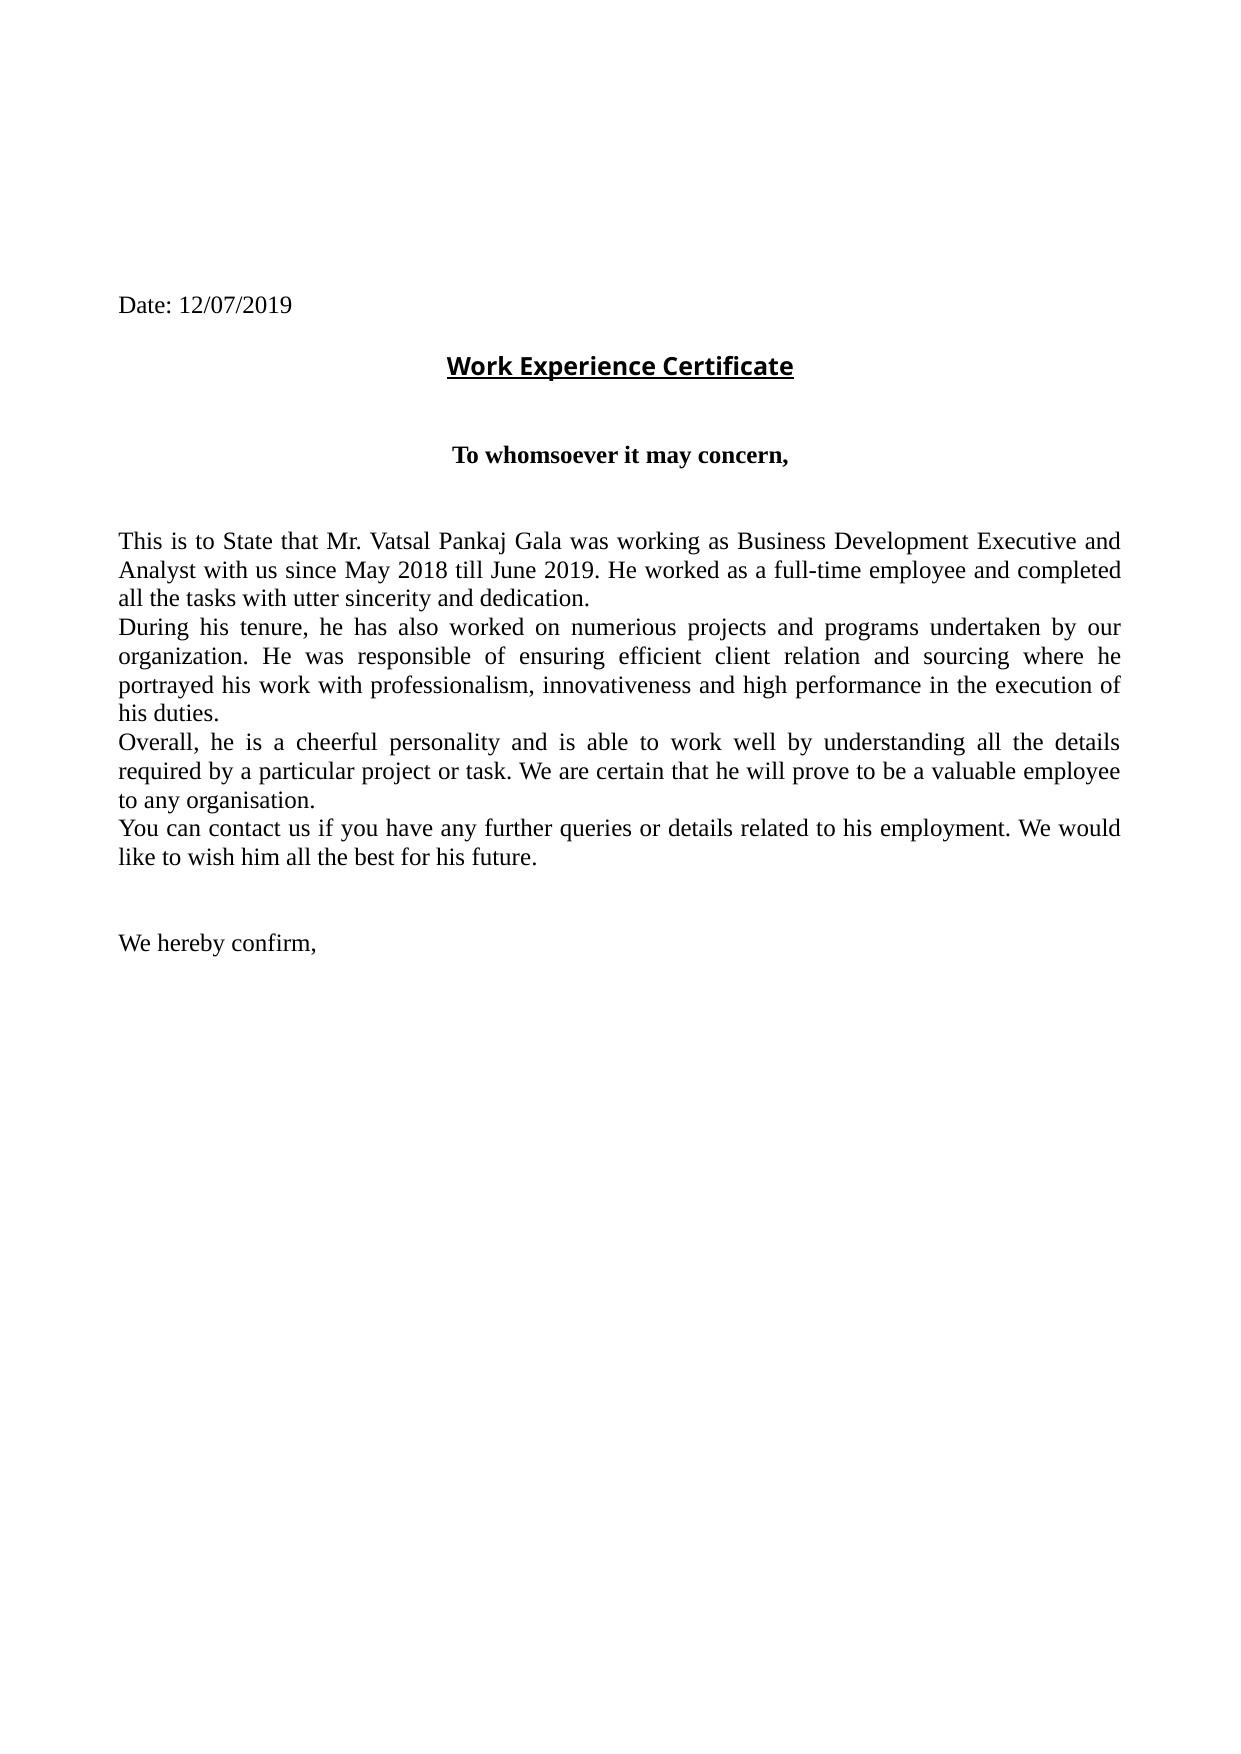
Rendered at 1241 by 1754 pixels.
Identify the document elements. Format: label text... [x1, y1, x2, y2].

text Overall, he is a cheerful personality and is able to work well by understanding all the details required by a particular project or task. We are certain that he will prove to be a valuable employee to any organisation. [118, 727, 1122, 813]
text Date: 12/07/2019 [118, 291, 1122, 319]
text Work Experience Certificate [118, 348, 1122, 382]
text To whomsoever it may concern, [118, 440, 1122, 468]
text We hereby confirm, [118, 928, 1122, 957]
text During his tenure, he has also worked on numerious projects and programs undertaken by our organization. He was responsible of ensuring efficient client relation and sourcing where he portrayed his work with professionalism, innovativeness and high performance in the execution of his duties. [118, 612, 1122, 727]
text You can contact us if you have any further queries or details related to his employment. We would like to wish him all the best for his future. [118, 813, 1122, 871]
text This is to State that Mr. Vatsal Pankaj Gala was working as Business Development Executive and Analyst with us since May 2018 till June 2019. He worked as a full-time employee and completed all the tasks with utter sincerity and dedication. [118, 526, 1122, 612]
